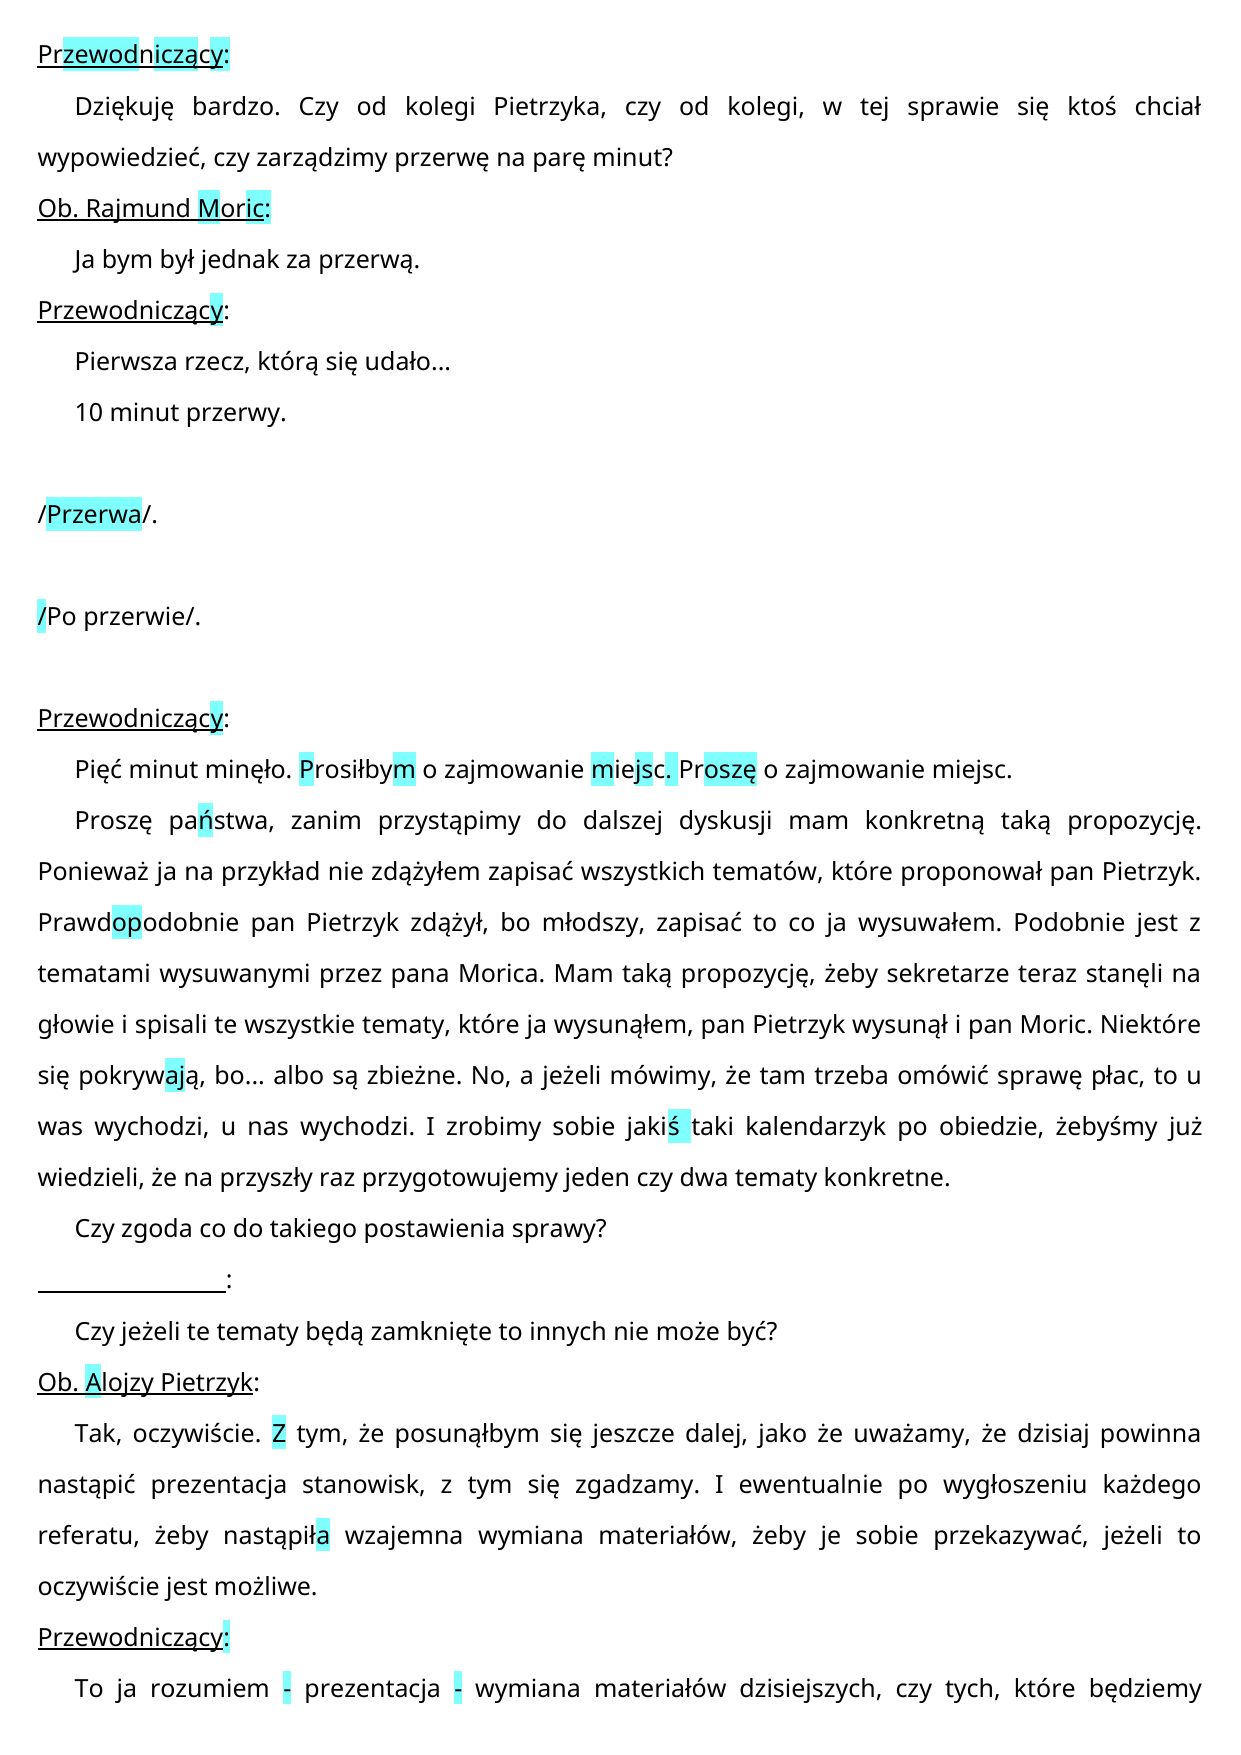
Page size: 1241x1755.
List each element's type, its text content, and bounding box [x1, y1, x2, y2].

text To ja rozumiem - prezentacja - wymiana materiałów dzisiejszych, czy tych, które będziemy [37, 1671, 1203, 1704]
text Tak, oczywiście. Z tym, że posunąłbym się jeszcze dalej, jako że uważamy, że dzisiaj powinna nastąpić prezentacja stanowisk, z tym się zgadzamy. I ewentualnie po wygłoszeniu każdego referatu, żeby nastąpiła wzajemna wymiana materiałów, żeby je sobie przekazywać, jeżeli to oczywiście jest możliwe. [37, 1415, 1203, 1602]
text Czy zgoda co do takiego postawienia sprawy? [37, 1211, 1203, 1245]
text /Przerwa/. [37, 497, 1203, 531]
text Dziękuję bardzo. Czy od kolegi Pietrzyka, czy od kolegi, w tej sprawie się ktoś chciał wypowiedzieć, czy zarządzimy przerwę na parę minut? [37, 88, 1203, 173]
text Ob. Rajmund Moric: [37, 190, 1203, 224]
text Przewodniczący: [37, 37, 1203, 71]
text Przewodniczący: [37, 292, 1203, 326]
text Czy jeżeli te tematy będą zamknięte to innych nie może być? [37, 1313, 1203, 1347]
text Ja bym był jednak za przerwą. [37, 241, 1203, 275]
text Przewodniczący: [37, 1619, 1203, 1653]
text Ob. Alojzy Pietrzyk: [37, 1364, 1203, 1398]
text Proszę państwa, zanim przystąpimy do dalszej dyskusji mam konkretną taką propozycję. Ponieważ ja na przykład nie zdążyłem zapisać wszystkich tematów, które proponował pan Pietrzyk. Prawdopodobnie pan Pietrzyk zdążył, bo młodszy, zapisać to co ja wysuwałem. Podobnie jest z tematami wysuwanymi przez pana Morica. Mam taką propozycję, żeby sekretarze teraz stanęli na głowie i spisali te wszystkie tematy, które ja wysunąłem, pan Pietrzyk wysunął i pan Moric. Niektóre się pokrywają, bo... albo są zbieżne. No, a jeżeli mówimy, że tam trzeba omówić sprawę płac, to u was wychodzi, u nas wychodzi. I zrobimy sobie jakiś taki kalendarzyk po obiedzie, żebyśmy już wiedzieli, że na przyszły raz przygotowujemy jeden czy dwa tematy konkretne. [37, 803, 1203, 1194]
text : [37, 1262, 1203, 1296]
text Pięć minut minęło. Prosiłbym o zajmowanie miejsc. Proszę o zajmowanie miejsc. [37, 752, 1203, 786]
text Przewodniczący: [37, 701, 1203, 735]
text Pierwsza rzecz, którą się udało... [37, 343, 1203, 377]
text 10 minut przerwy. [37, 394, 1203, 428]
text /Po przerwie/. [37, 599, 1203, 633]
